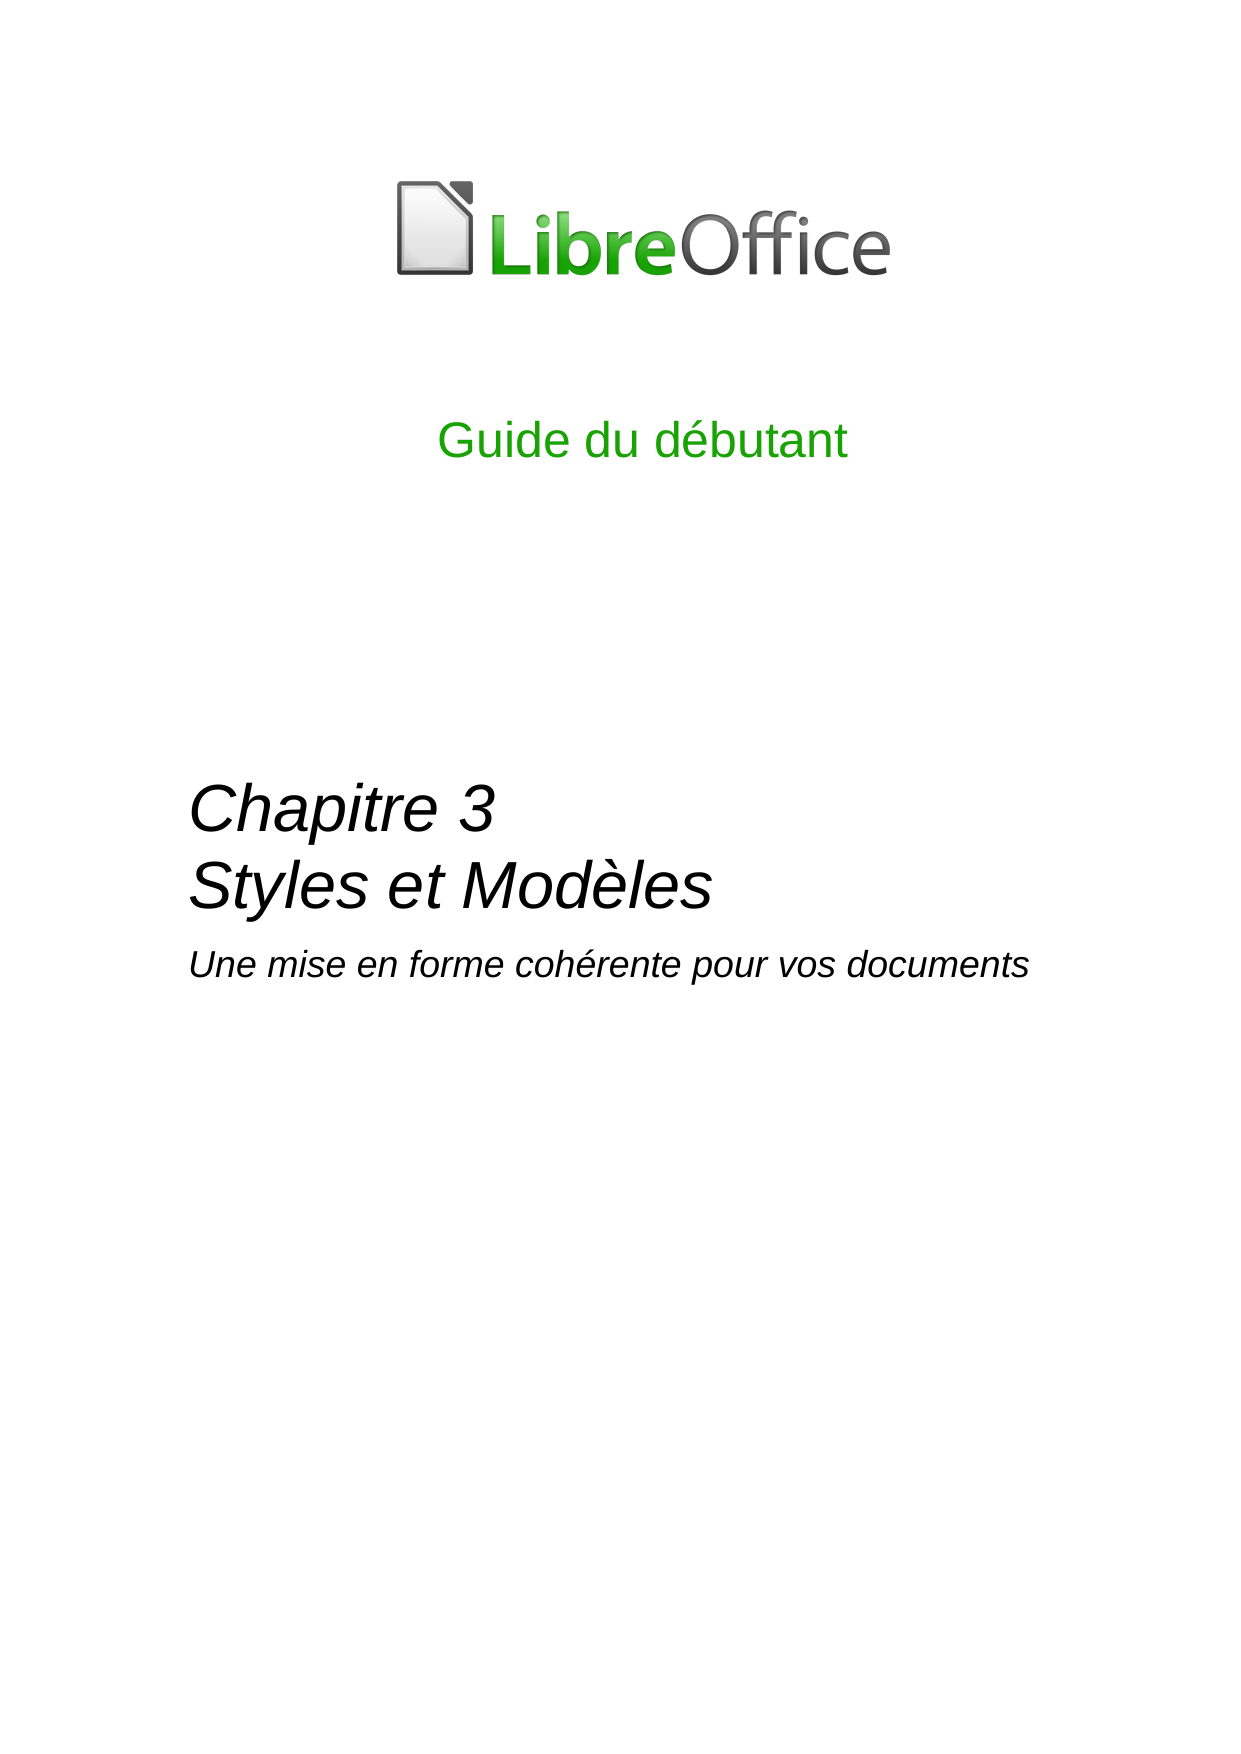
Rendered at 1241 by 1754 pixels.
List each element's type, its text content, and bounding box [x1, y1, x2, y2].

subtitle Une mise en forme cohérente pour vos documents [188, 942, 1098, 985]
title Chapitre 3 Styles et Modèles [188, 693, 1098, 923]
picture [392, 177, 893, 282]
text Guide du débutant [188, 410, 1098, 468]
